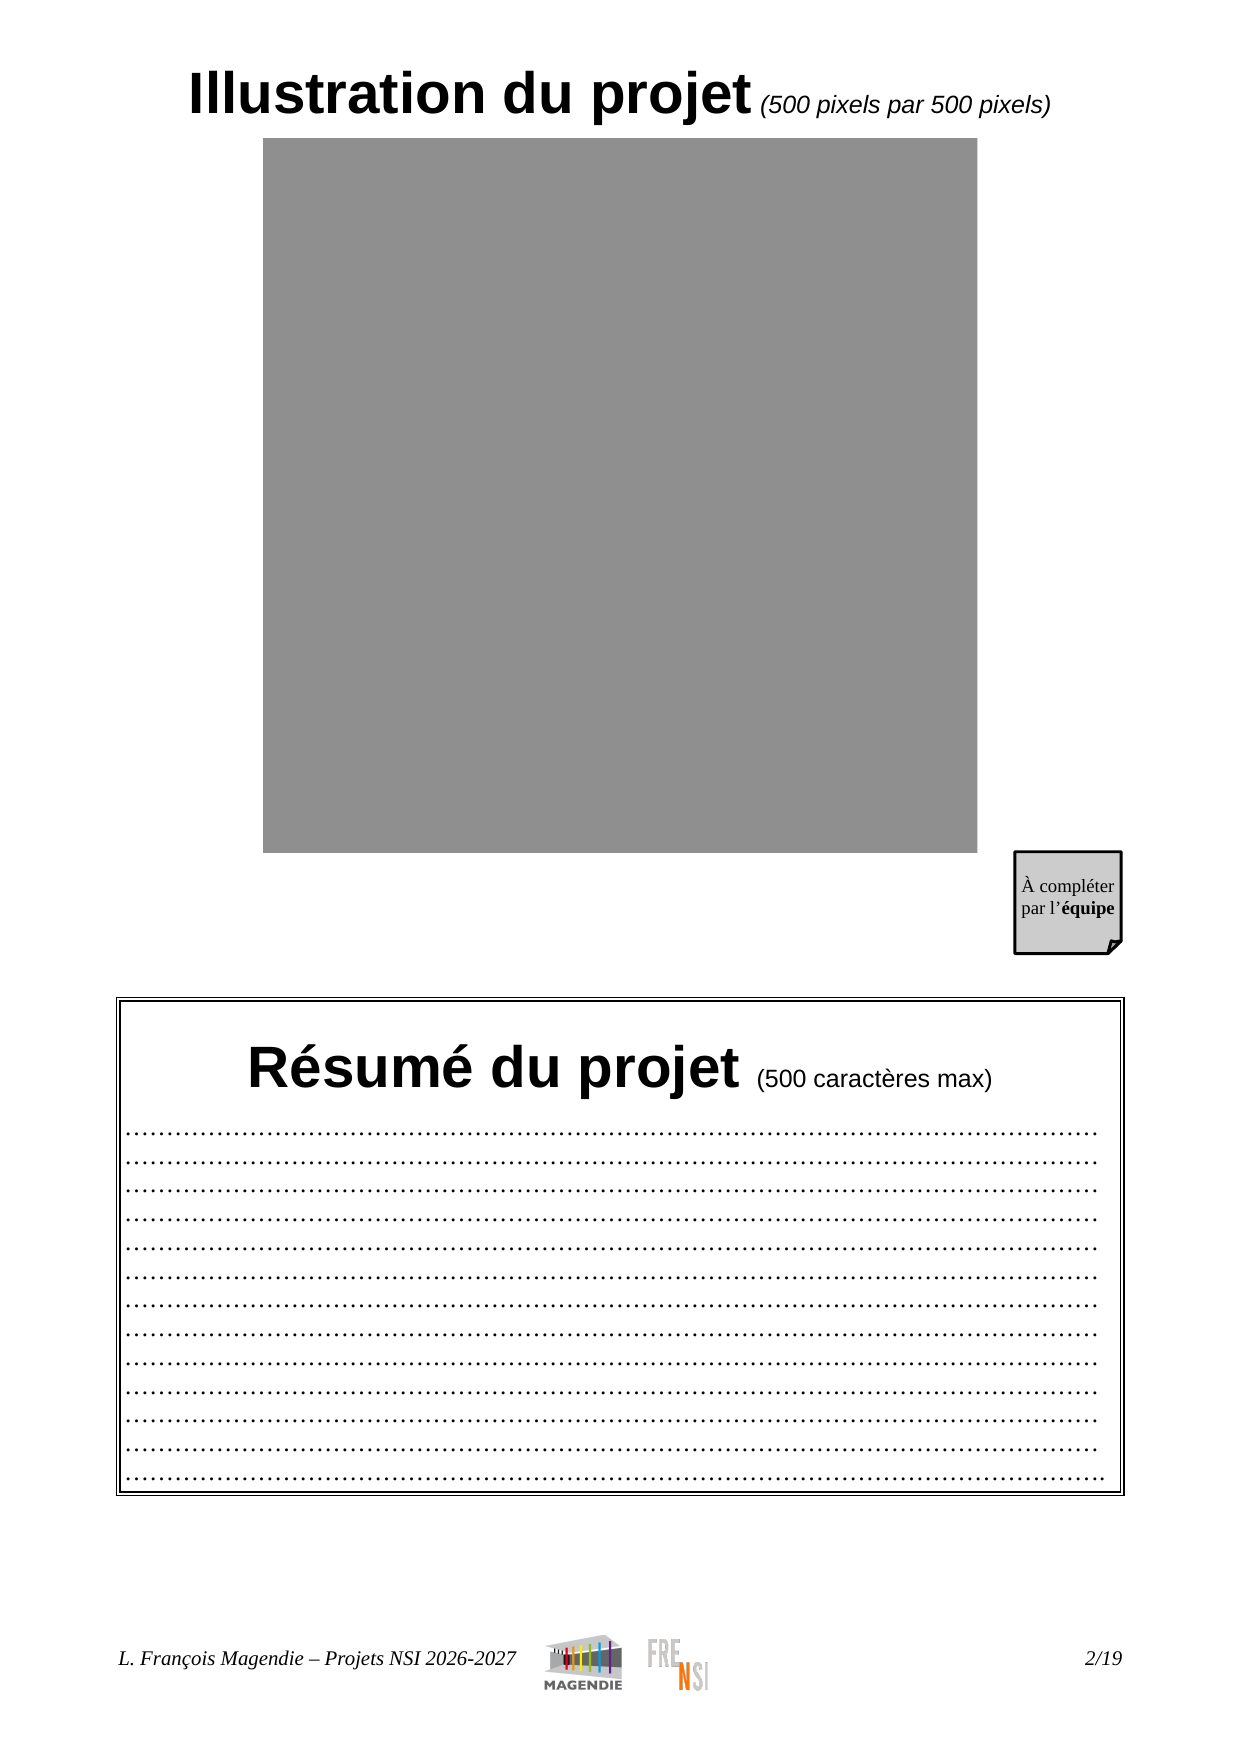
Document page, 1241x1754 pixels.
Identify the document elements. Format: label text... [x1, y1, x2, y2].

picture [532, 1635, 633, 1695]
title Illustration du projet (500 pixels par 500 pixels) [118, 59, 1122, 126]
picture [263, 138, 978, 853]
picture [648, 1639, 708, 1691]
table_header Résumé du projet (500 caractères max) ………………………………………………………………………………………………………………………………………………………………………………………………………………………………………………………………………………………………………………………………………………………………………………………………………………………………………………………………………………………………………………………………………………………………………………………………………………………………………………………………………………………………………………………………………………………………………………………………………………………………………………………………………………………………………………………………………………………………………………………………………………………………………………………………………………………………………………………………………………………………………………………………………………………………………………………………………………………………………………………………………………………………………………………………………. [121, 1002, 1120, 1491]
